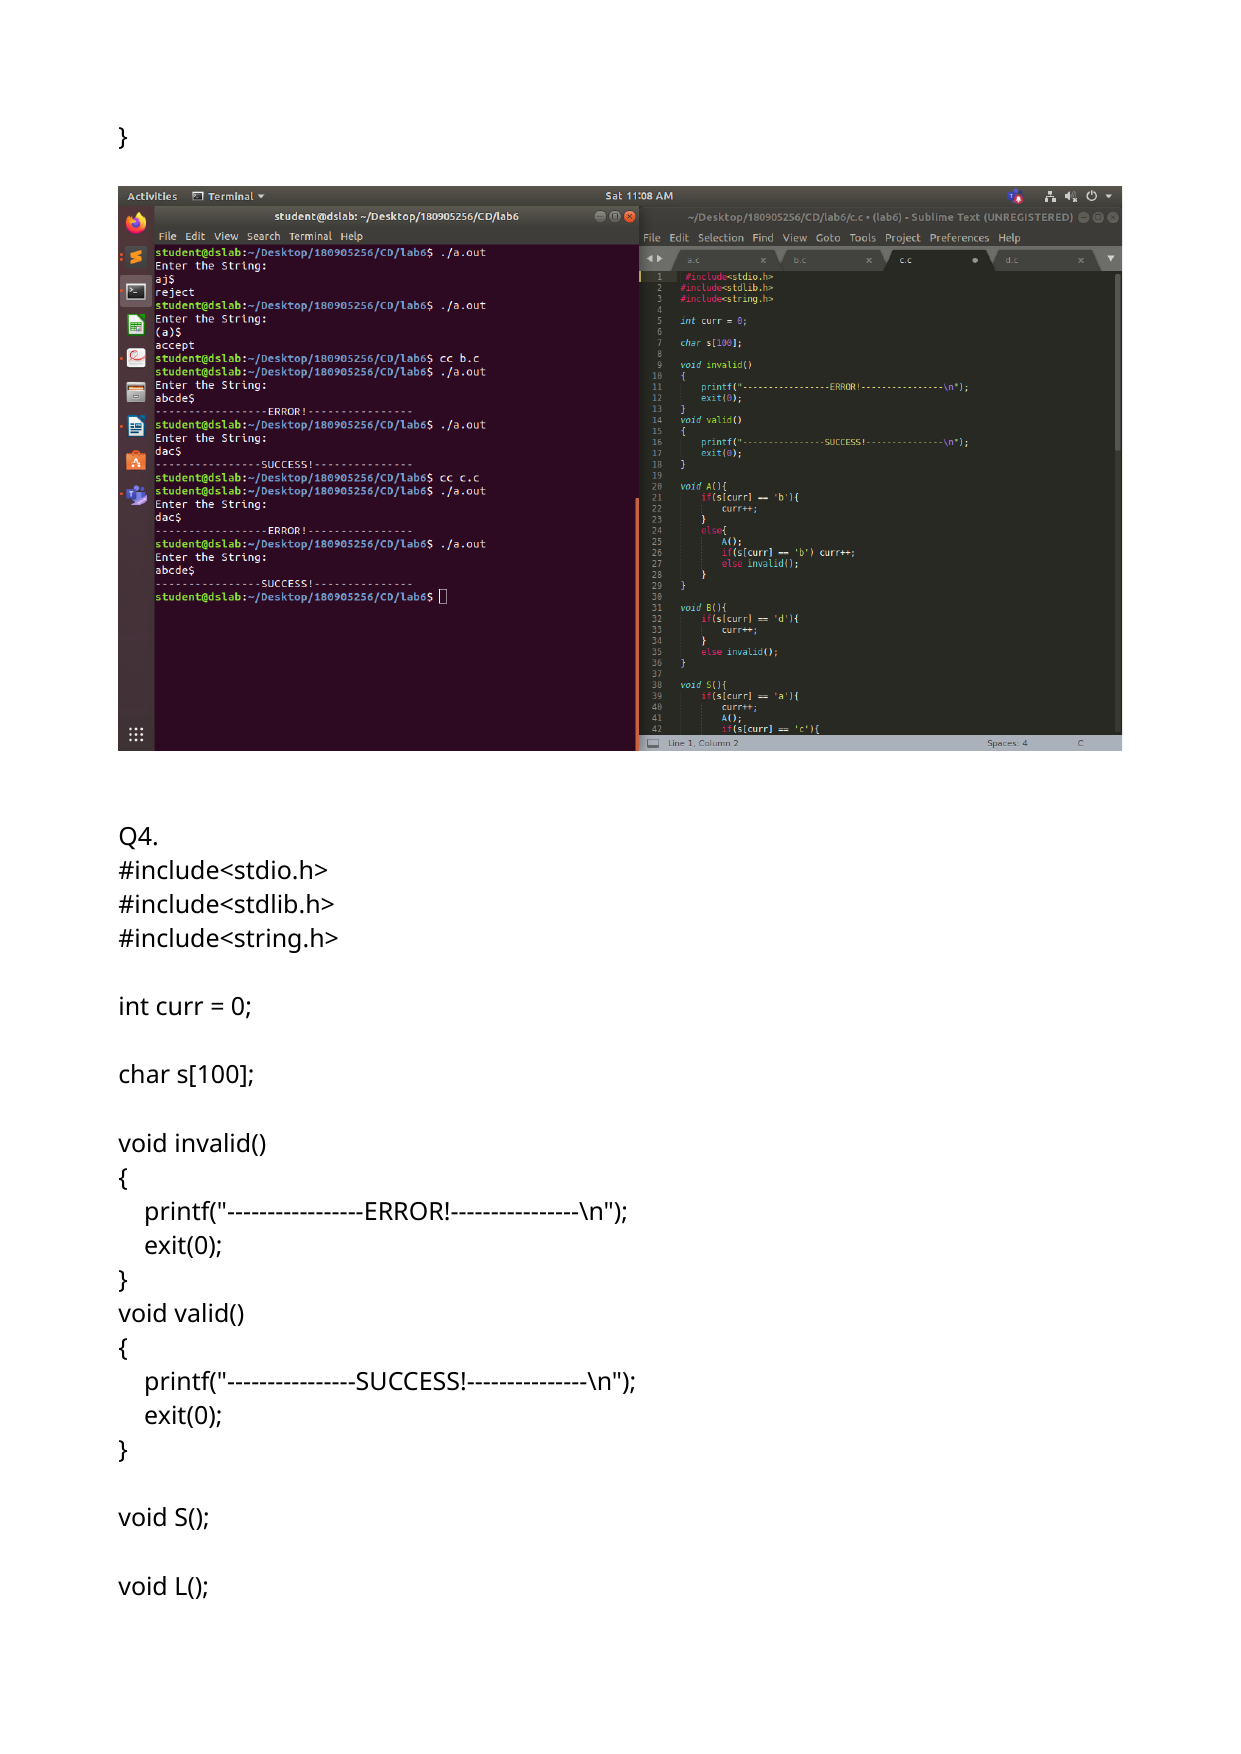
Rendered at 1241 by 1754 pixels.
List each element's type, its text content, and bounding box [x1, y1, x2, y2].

text { [118, 1159, 1122, 1193]
text void invalid() [118, 1125, 1122, 1159]
text #include<stdlib.h> [118, 887, 1122, 921]
text exit(0); [118, 1227, 1122, 1262]
text printf("-----------------ERROR!----------------\n"); [118, 1193, 1122, 1227]
text #include<string.h> [118, 921, 1122, 955]
text } [118, 1262, 1122, 1296]
text } [118, 118, 1122, 152]
text void valid() [118, 1296, 1122, 1330]
text int curr = 0; [118, 989, 1122, 1023]
text { [118, 1330, 1122, 1364]
text Q4. [118, 819, 1122, 853]
text char s[100]; [118, 1057, 1122, 1091]
text void S(); [118, 1500, 1122, 1534]
text exit(0); [118, 1398, 1122, 1432]
picture [118, 186, 1123, 751]
text printf("----------------SUCCESS!---------------\n"); [118, 1364, 1122, 1398]
text } [118, 1432, 1122, 1466]
text #include<stdio.h> [118, 853, 1122, 887]
text void L(); [118, 1568, 1122, 1602]
